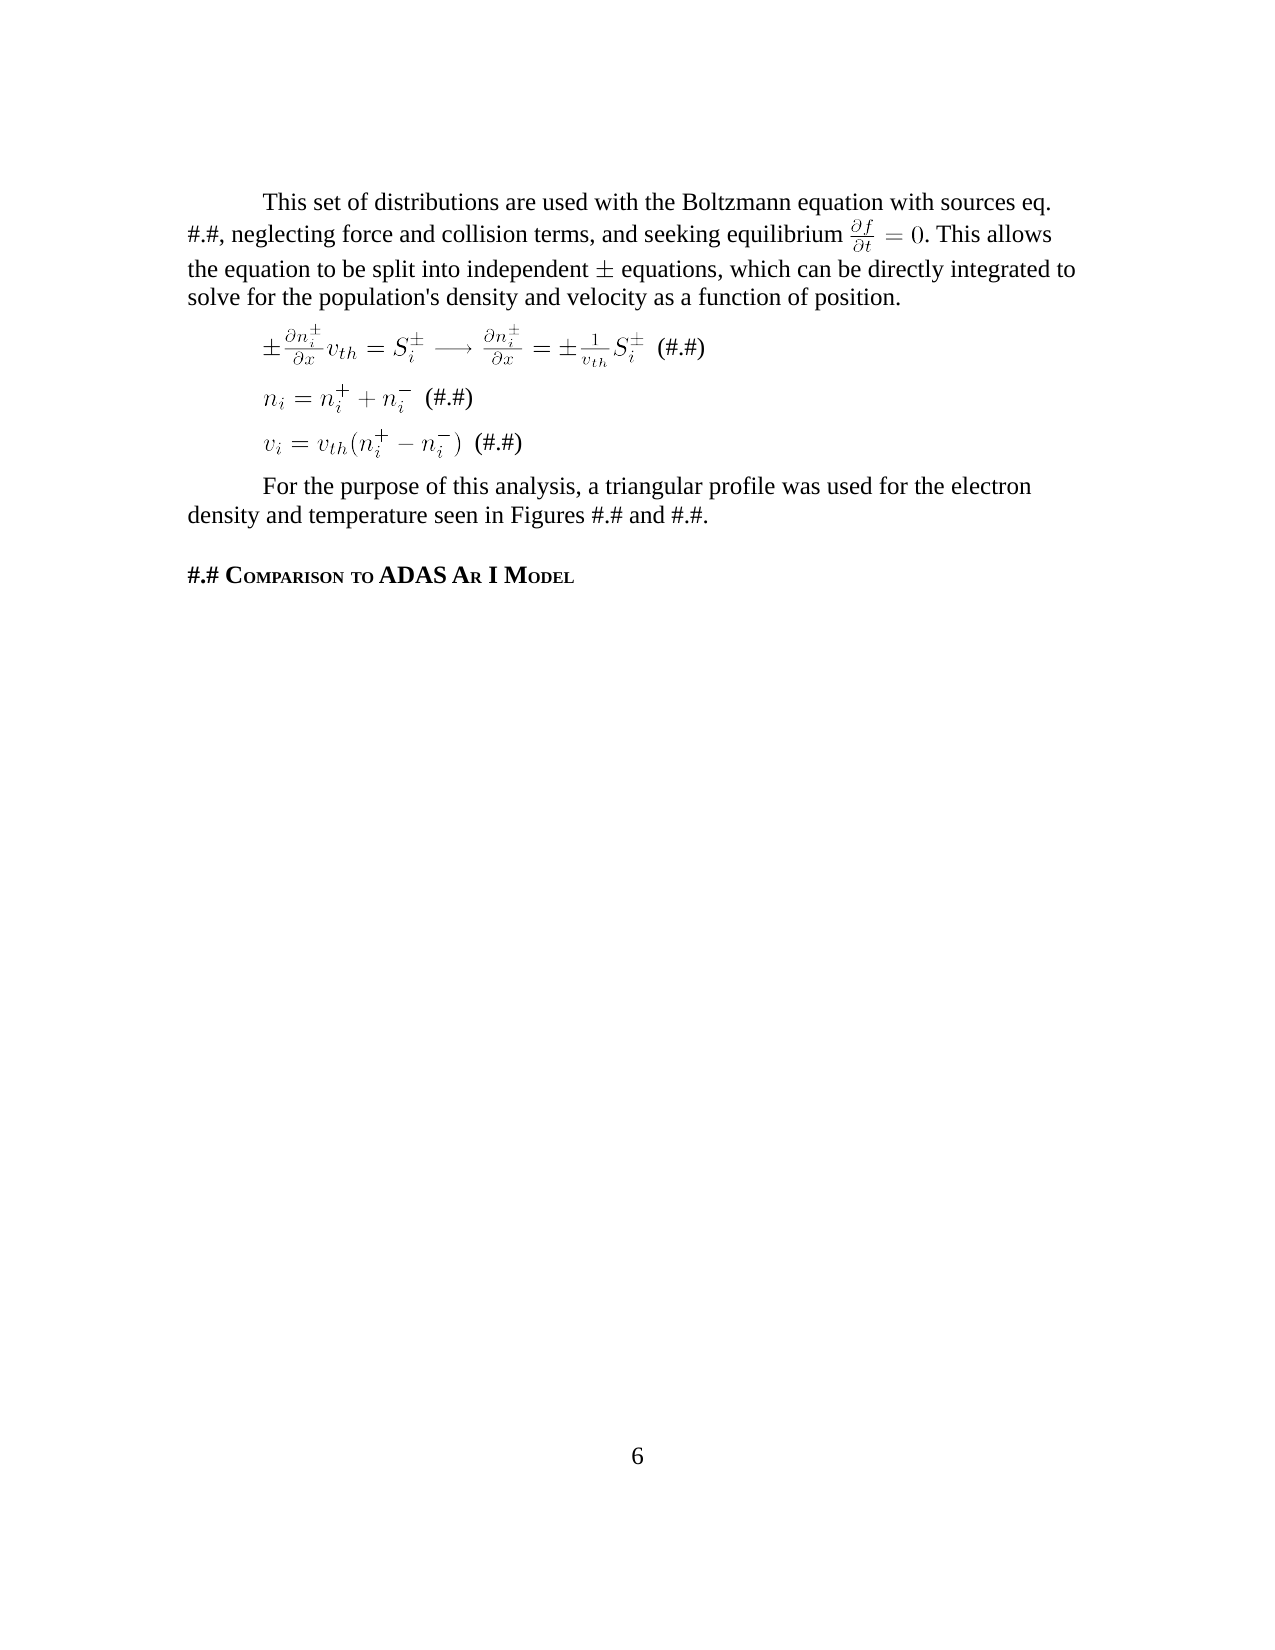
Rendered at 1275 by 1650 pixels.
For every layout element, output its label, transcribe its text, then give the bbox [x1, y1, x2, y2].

text (#.#) [645, 324, 1087, 369]
text This set of distributions are used with the Boltzmann equation with sources eq. #.#, neglecting force and collision terms, and seeking equilibrium . This allows the equation to be split into independent equations, which can be directly integrated to solve for the population's density and velocity as a function of position. [187, 187, 1087, 311]
picture [262, 323, 645, 369]
text [187, 324, 262, 369]
subtitle #.# Comparison to ADAS Ar I Model [187, 560, 1087, 588]
text [187, 426, 262, 458]
text [187, 381, 262, 414]
text For the purpose of this analysis, a triangular profile was used for the electron density and temperature seen in Figures #.# and #.#. [187, 471, 1087, 528]
picture [849, 216, 924, 254]
picture [262, 381, 413, 414]
picture [262, 426, 462, 459]
text (#.#) [462, 426, 1087, 458]
text (#.#) [413, 381, 1087, 414]
picture [595, 260, 615, 281]
